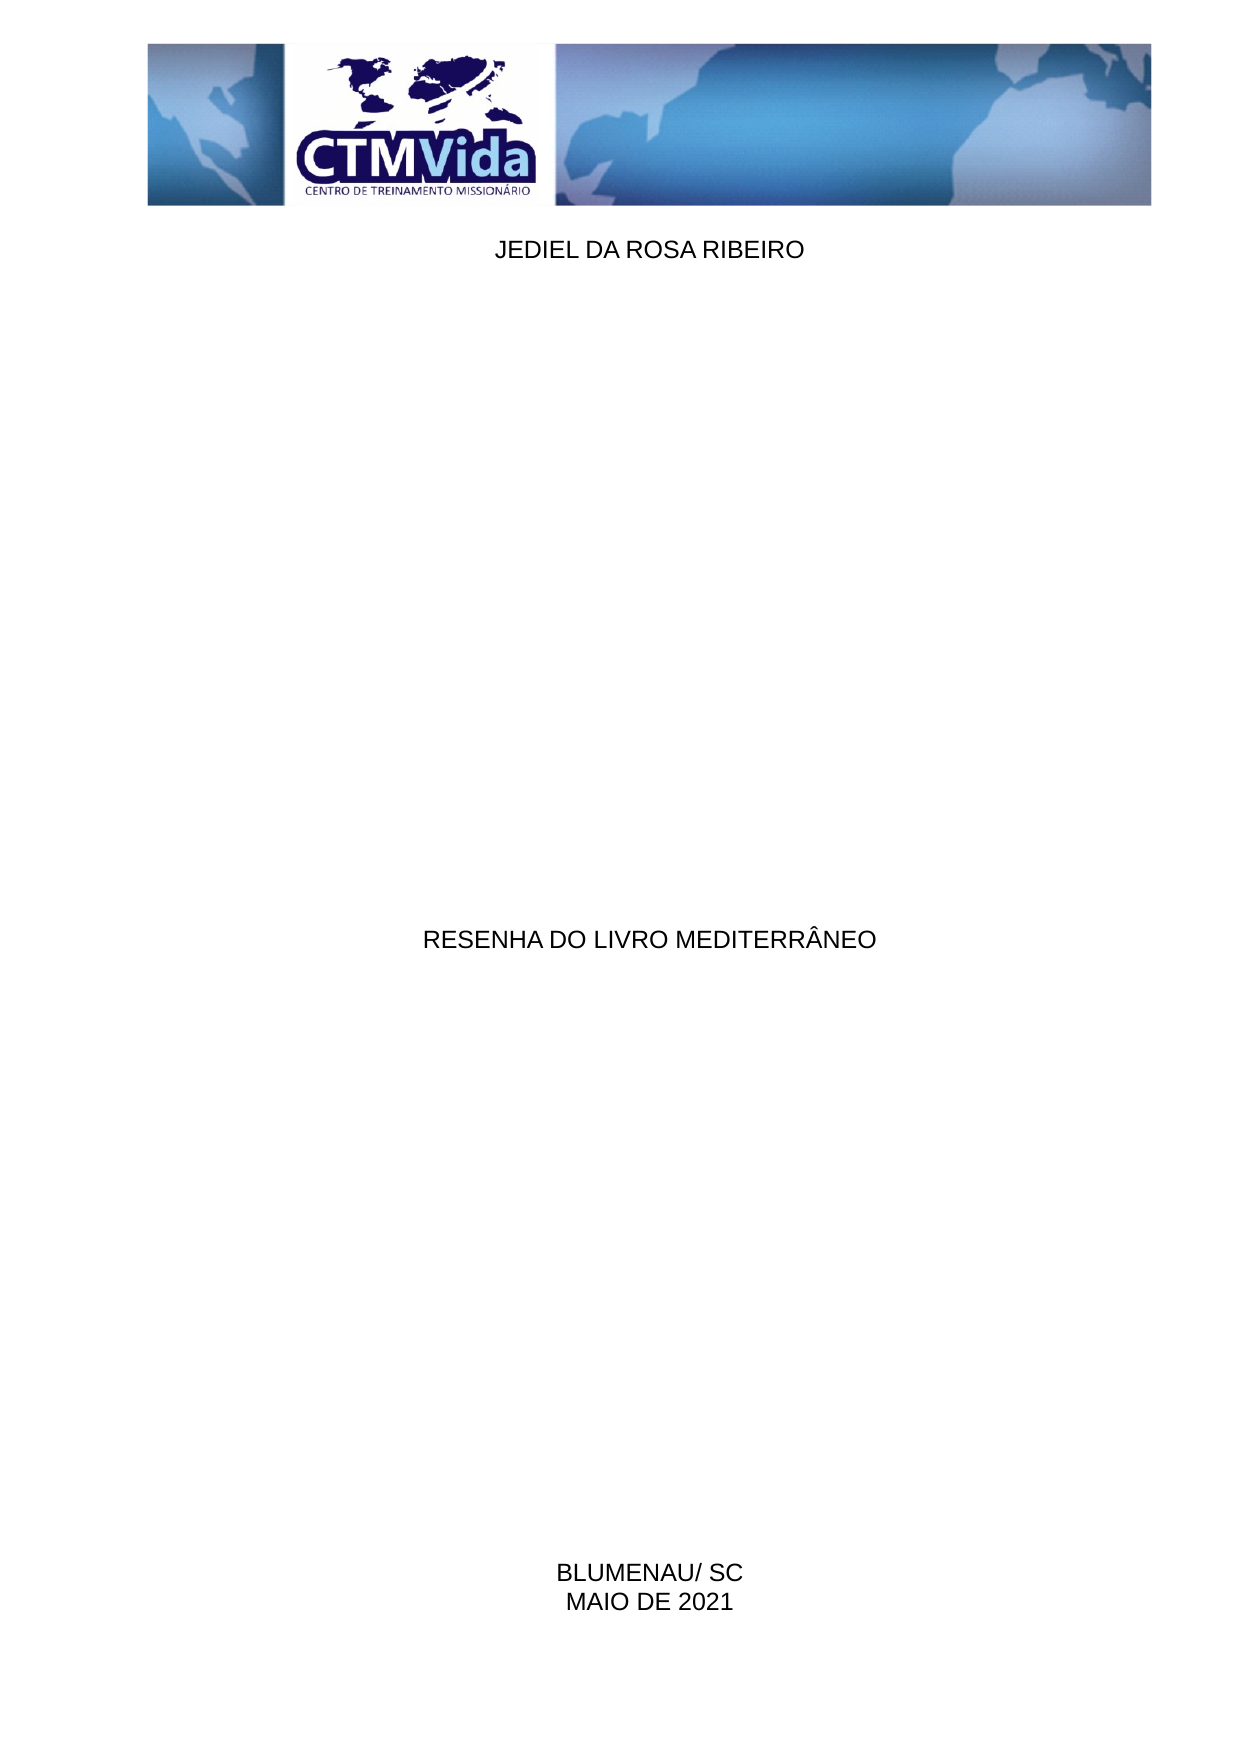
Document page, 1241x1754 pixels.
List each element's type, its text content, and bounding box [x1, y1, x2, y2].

text JEDIEL DA ROSA RIBEIRO [177, 235, 1122, 264]
text MAIO DE 2021 [177, 1587, 1122, 1615]
text BLUMENAU/ SC [177, 1558, 1122, 1587]
text RESENHA DO LIVRO MEDITERRÂNEO [177, 925, 1122, 954]
picture [147, 43, 1152, 206]
